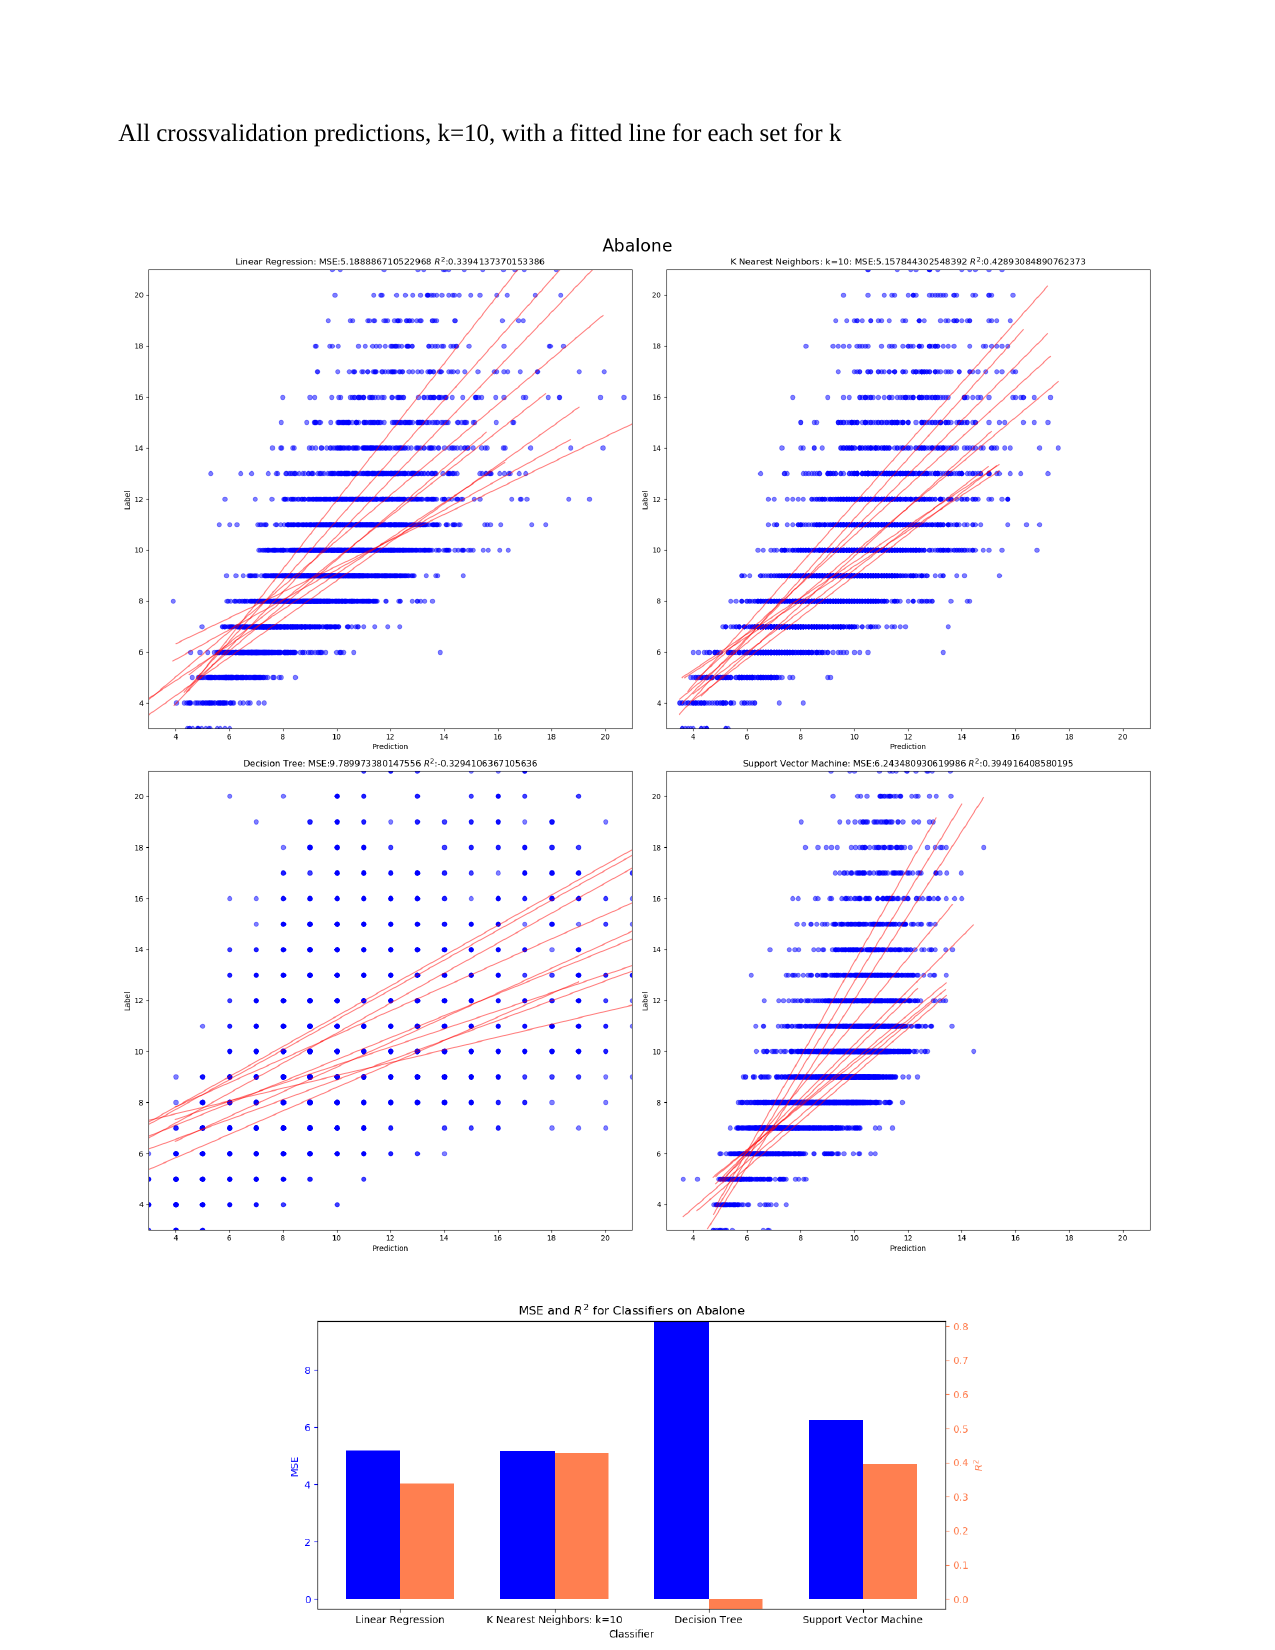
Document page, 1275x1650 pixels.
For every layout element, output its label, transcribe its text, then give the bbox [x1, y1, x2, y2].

picture [279, 1292, 996, 1650]
picture [116, 217, 1159, 1260]
text All crossvalidation predictions, k=10, with a fitted line for each set for k [118, 118, 1157, 147]
